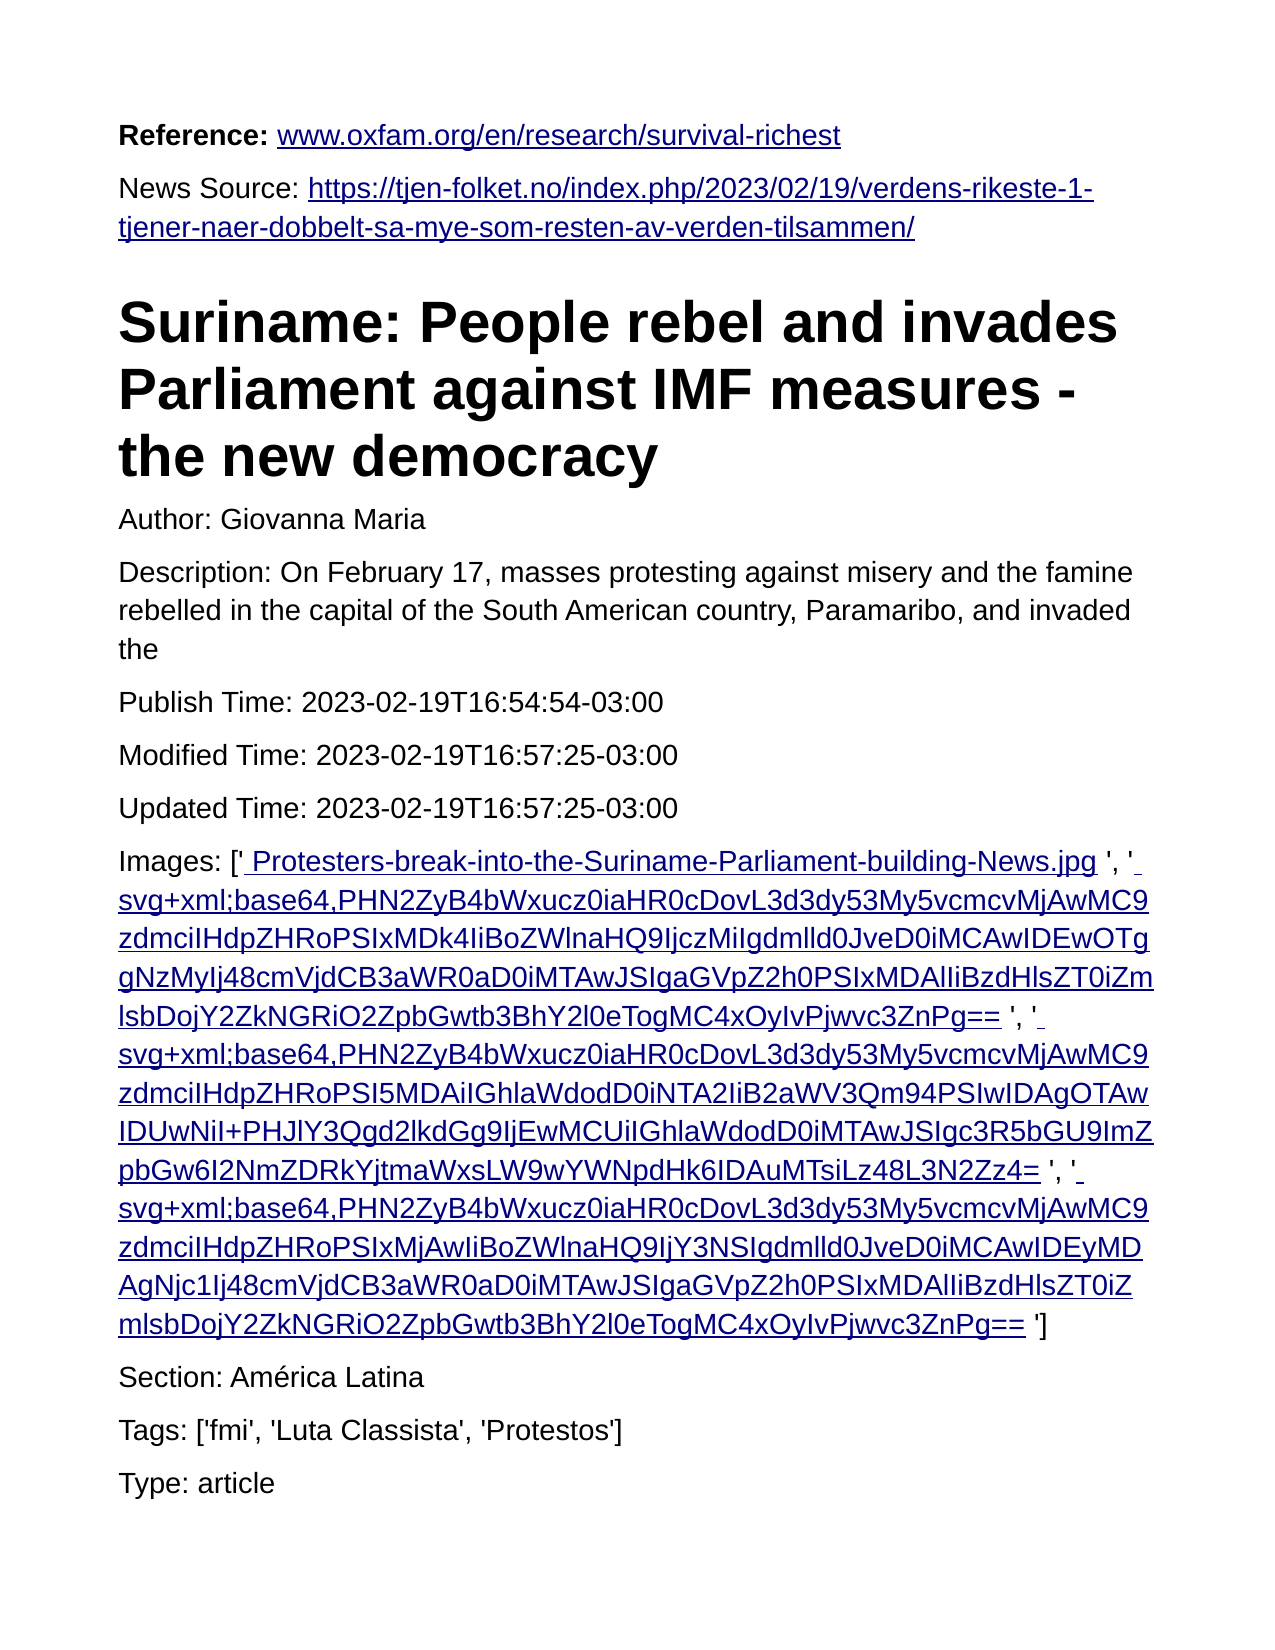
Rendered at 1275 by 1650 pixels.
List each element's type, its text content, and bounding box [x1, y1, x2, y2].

text Author: Giovanna Maria [118, 502, 1157, 535]
text Reference: www.oxfam.org/en/research/survival-richest [118, 118, 1157, 152]
text Section: América Latina [118, 1360, 1157, 1393]
text Updated Time: 2023-02-19T16:57:25-03:00 [118, 791, 1157, 825]
text Tags: ['fmi', 'Luta Classista', 'Protestos'] [118, 1413, 1157, 1447]
text Publish Time: 2023-02-19T16:54:54-03:00 [118, 685, 1157, 718]
text Description: On February 17, masses protesting against misery and the famine rebelled in the capital of the South American country, Paramaribo, and invaded the [118, 555, 1157, 665]
text Modified Time: 2023-02-19T16:57:25-03:00 [118, 738, 1157, 772]
subtitle Suriname: People rebel and invades Parliament against IMF measures - the new democracy [118, 288, 1157, 489]
text News Source: https://tjen-folket.no/index.php/2023/02/19/verdens-rikeste-1-tjener-naer-dobbelt-sa-mye-som-resten-av-verden-tilsammen/ [118, 171, 1157, 243]
text Images: [' Protesters-break-into-the-Suriname-Parliament-building-News.jpg ', ' svg+xml;base64,PHN2ZyB4bWxucz0iaHR0cDovL3d3dy53My5vcmcvMjAwMC9zdmciIHdpZHRoPSIxMDk4IiBoZWlnaHQ9IjczMiIgdmlld0JveD0iMCAwIDEwOTggNzMyIj48cmVjdCB3aWR0aD0iMTAwJSIgaGVpZ2h0PSIxMDAlIiBzdHlsZT0iZmlsbDojY2ZkNGRiO2ZpbGwtb3BhY2l0eTogMC4xOyIvPjwvc3ZnPg== ', ' svg+xml;base64,PHN2ZyB4bWxucz0iaHR0cDovL3d3dy53My5vcmcvMjAwMC9zdmciIHdpZHRoPSI5MDAiIGhlaWdodD0iNTA2IiB2aWV3Qm94PSIwIDAgOTAwIDUwNiI+PHJlY3Qgd2lkdGg9IjEwMCUiIGhlaWdodD0iMTAwJSIgc3R5bGU9ImZpbGw6I2NmZDRkYjtmaWxsLW9wYWNpdHk6IDAuMTsiLz48L3N2Zz4= ', ' svg+xml;base64,PHN2ZyB4bWxucz0iaHR0cDovL3d3dy53My5vcmcvMjAwMC9zdmciIHdpZHRoPSIxMjAwIiBoZWlnaHQ9IjY3NSIgdmlld0JveD0iMCAwIDEyMDAgNjc1Ij48cmVjdCB3aWR0aD0iMTAwJSIgaGVpZ2h0PSIxMDAlIiBzdHlsZT0iZmlsbDojY2ZkNGRiO2ZpbGwtb3BhY2l0eTogMC4xOyIvPjwvc3ZnPg== '] [118, 844, 1157, 1340]
text Type: article [118, 1466, 1157, 1500]
